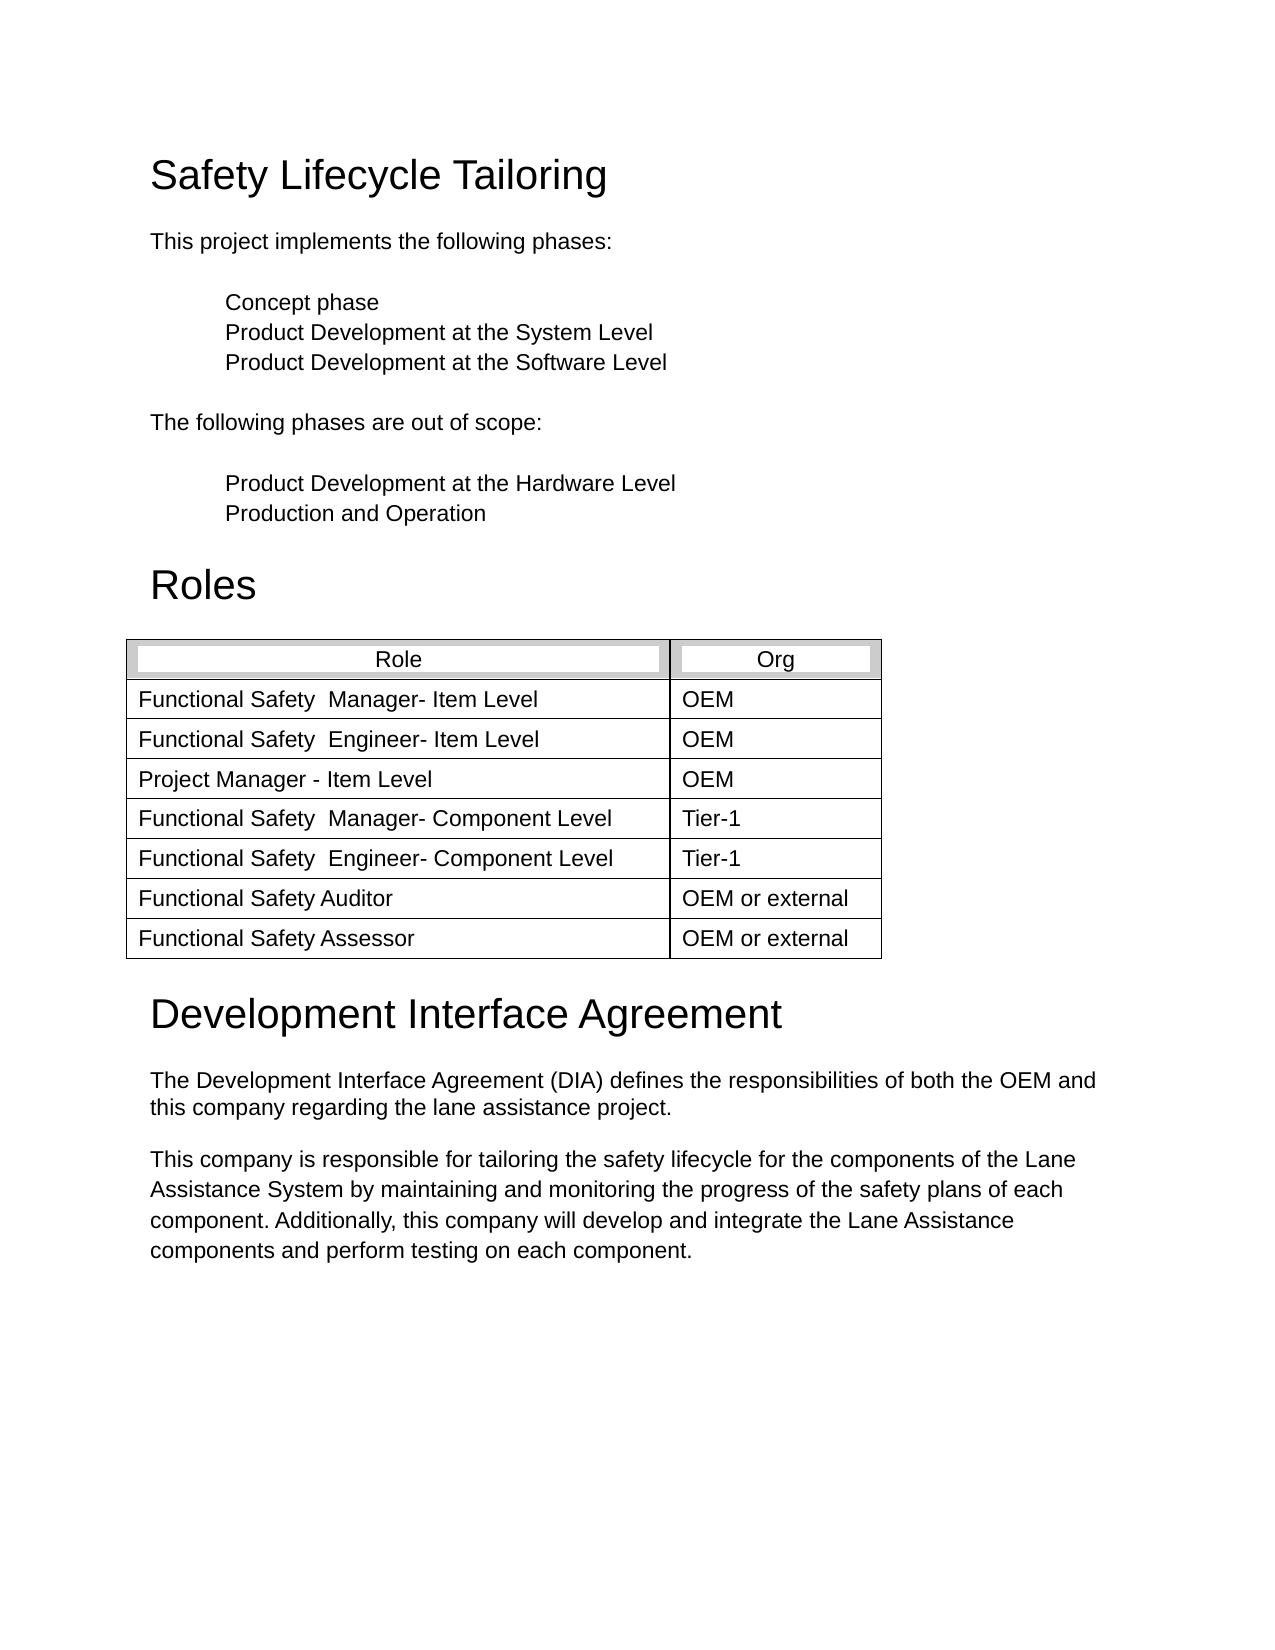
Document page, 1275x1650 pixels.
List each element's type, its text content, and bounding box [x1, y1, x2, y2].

table_cell OEM [671, 759, 881, 798]
subtitle Roles [150, 560, 1125, 608]
table_cell Functional Safety Manager- Item Level [127, 680, 669, 718]
table_cell Functional Safety Manager- Component Level [127, 799, 669, 838]
table_cell OEM [671, 719, 881, 758]
table_header Role [127, 640, 669, 678]
text This company is responsible for tailoring the safety lifecycle for the components of the Lane Assistance System by maintaining and monitoring the progress of the safety plans of each component. Additionally, this company will develop and integrate the Lane Assistance components and perform testing on each component. [150, 1146, 1125, 1263]
subtitle Safety Lifecycle Tailoring [150, 150, 1125, 198]
text The following phases are out of scope: [150, 409, 1125, 436]
table_cell OEM or external [671, 879, 881, 918]
text Concept phase [150, 288, 1125, 315]
text Product Development at the Software Level [150, 349, 1125, 375]
table_cell Project Manager - Item Level [127, 759, 669, 798]
table_cell OEM or external [671, 919, 881, 958]
table_cell Tier-1 [671, 839, 881, 878]
table_cell Functional Safety Engineer- Item Level [127, 719, 669, 758]
text Production and Operation [150, 500, 1125, 526]
table_cell Functional Safety Auditor [127, 879, 669, 918]
table_header Org [671, 640, 881, 678]
table_cell Tier-1 [671, 799, 881, 838]
table_cell Functional Safety Assessor [127, 919, 669, 958]
text This project implements the following phases: [150, 228, 1125, 254]
text Product Development at the Hardware Level [150, 470, 1125, 496]
subtitle Development Interface Agreement [150, 989, 1125, 1037]
text Product Development at the System Level [150, 319, 1125, 345]
table_cell Functional Safety Engineer- Component Level [127, 839, 669, 878]
table_cell OEM [671, 680, 881, 718]
text The Development Interface Agreement (DIA) defines the responsibilities of both the OEM and this company regarding the lane assistance project. [150, 1067, 1125, 1120]
